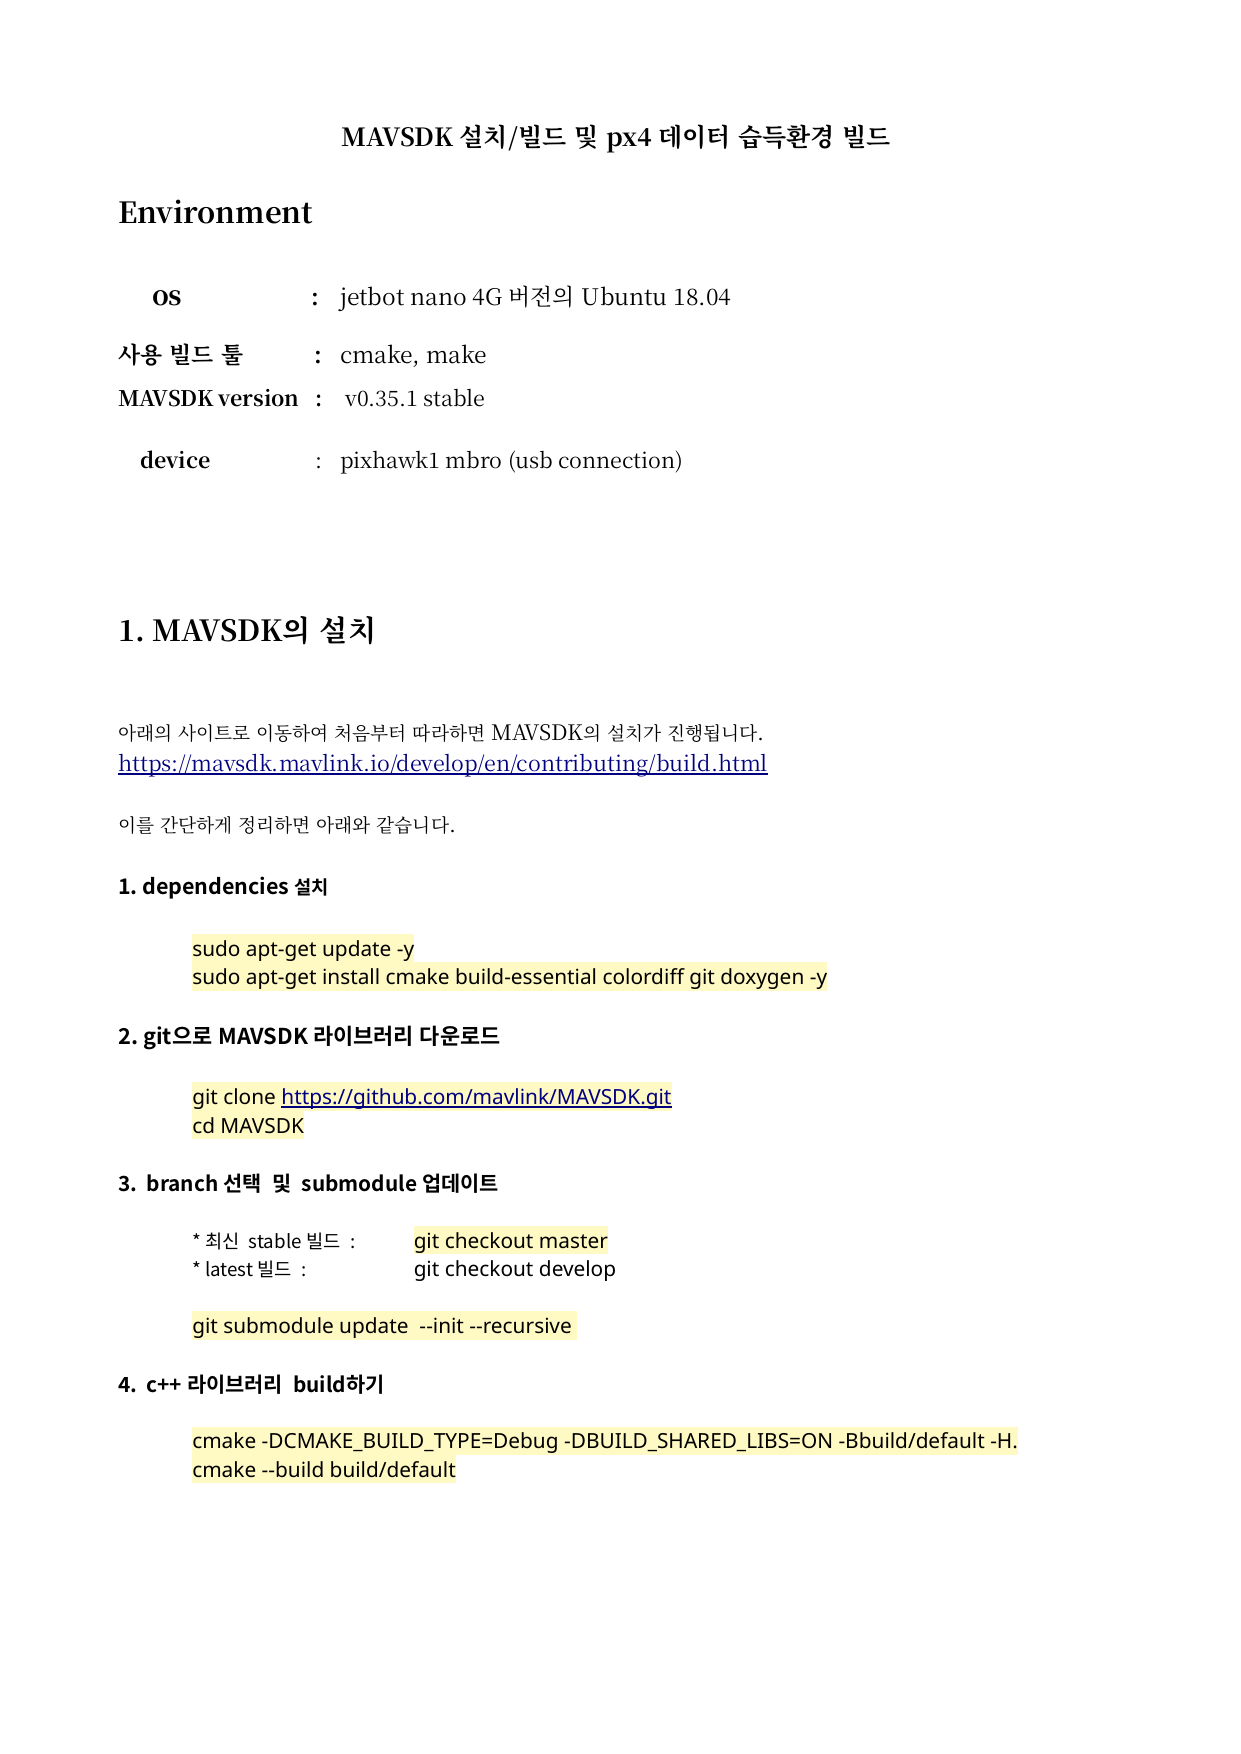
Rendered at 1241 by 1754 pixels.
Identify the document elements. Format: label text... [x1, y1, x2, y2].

text sudo apt-get update -y [118, 932, 1122, 962]
text * latest 빌드 : git checkout develop [118, 1254, 1122, 1283]
text 4. c++ 라이브러리 build하기 [118, 1368, 1122, 1398]
text cmake -DCMAKE_BUILD_TYPE=Debug -DBUILD_SHARED_LIBS=ON -Bbuild/default -H. [118, 1427, 1122, 1455]
text cd MAVSDK [118, 1111, 1122, 1139]
text device : pixhawk1 mbro (usb connection) [118, 443, 1122, 474]
text git clone https://github.com/mavlink/MAVSDK.git [118, 1079, 1122, 1111]
text os : jetbot nano 4G 버전의 Ubuntu 18.04 [118, 274, 1122, 313]
text 3. branch 선택 및 submodule 업데이트 [118, 1167, 1122, 1198]
text git submodule update --init --recursive [118, 1311, 1122, 1340]
text * 최신 stable 빌드 : git checkout master [118, 1226, 1122, 1254]
text 이를 간단하게 정리하면 아래와 같습니다. [118, 808, 1122, 839]
text 2. git으로 MAVSDK 라이브러리 다운로드 [118, 1019, 1122, 1051]
text cmake --build build/default [118, 1455, 1122, 1483]
text sudo apt-get install cmake build-essential colordiff git doxygen -y [118, 962, 1122, 991]
text MAVSDK version : v0.35.1 stable [118, 382, 1122, 413]
text MAVSDK 설치/빌드 및 px4 데이터 습득환경 빌드 [118, 118, 1122, 154]
text Environment [118, 190, 1122, 232]
text 사용 빌드 툴 : cmake, make [118, 337, 1122, 370]
text 아래의 사이트로 이동하여 처음부터 따라하면 MAVSDK의 설치가 진행됩니다. [118, 716, 1122, 747]
text 1. dependencies 설치 [118, 870, 1122, 901]
text https://mavsdk.mavlink.io/develop/en/contributing/build.html [118, 747, 1122, 777]
text 1. MAVSDK의 설치 [118, 607, 1122, 649]
